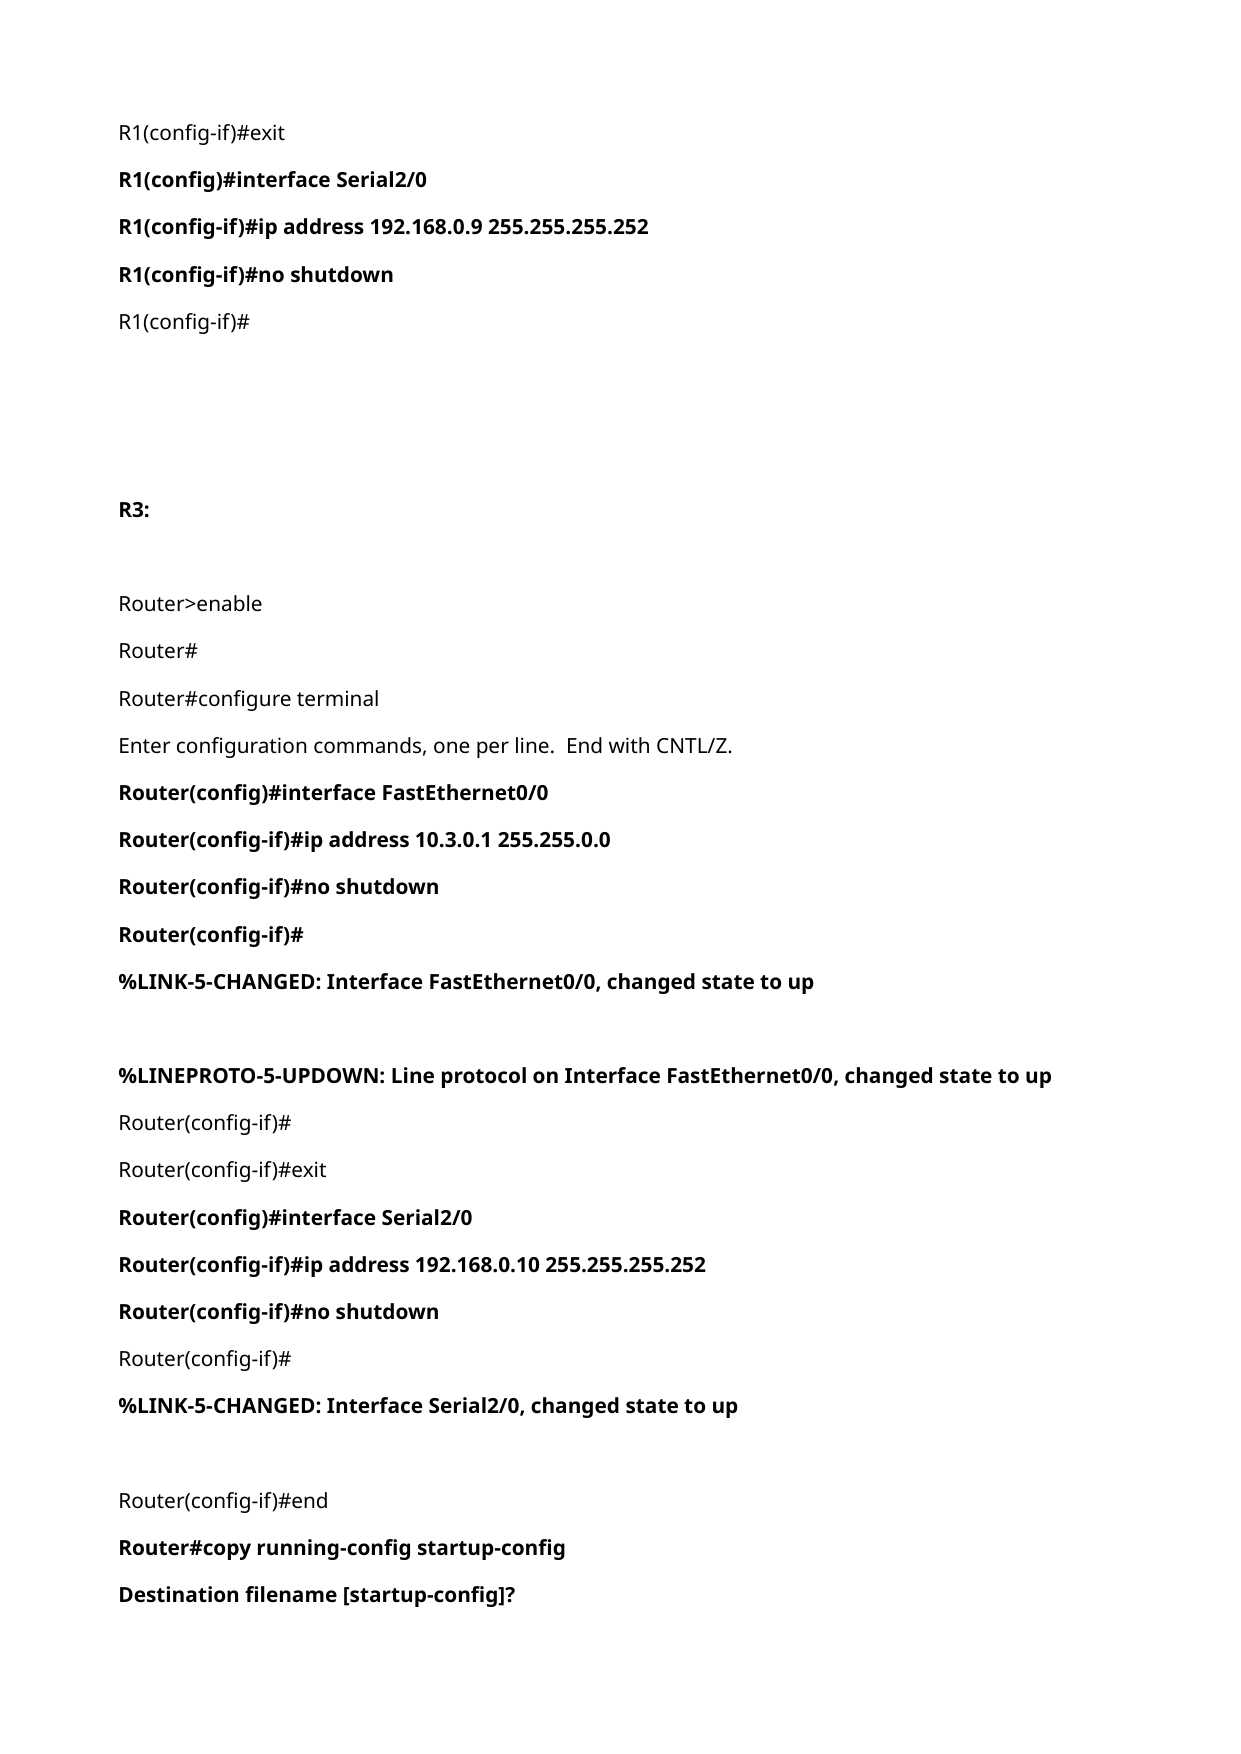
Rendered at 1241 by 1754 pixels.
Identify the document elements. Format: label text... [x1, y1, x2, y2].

table_header Router>enable Router# Router#configure terminal Enter configuration commands, one per line. End with CNTL/Z. Router(config)#interface FastEthernet0/0 Router(config-if)#ip address 10.3.0.1 255.255.0.0 Router(config-if)#no shutdown Router(config-if)# %LINK-5-CHANGED: Interface FastEthernet0/0, changed state to up %LINEPROTO-5-UPDOWN: Line protocol on Interface FastEthernet0/0, changed state to up Router(config-if)# Router(config-if)#exit Router(config)#interface Serial2/0 Router(config-if)#ip address 192.168.0.10 255.255.255.252 Router(config-if)#no shutdown Router(config-if)# %LINK-5-CHANGED: Interface Serial2/0, changed state to up Router(config-if)#end Router#copy running-config startup-config Destination filename [startup-config]? [118, 542, 1122, 1627]
table_header R1(config-if)#exit R1(config)#interface Serial2/0 R1(config-if)#ip address 192.168.0.9 255.255.255.252 R1(config-if)#no shutdown R1(config-if)# [118, 118, 1122, 401]
table_header R3: [118, 401, 1122, 542]
